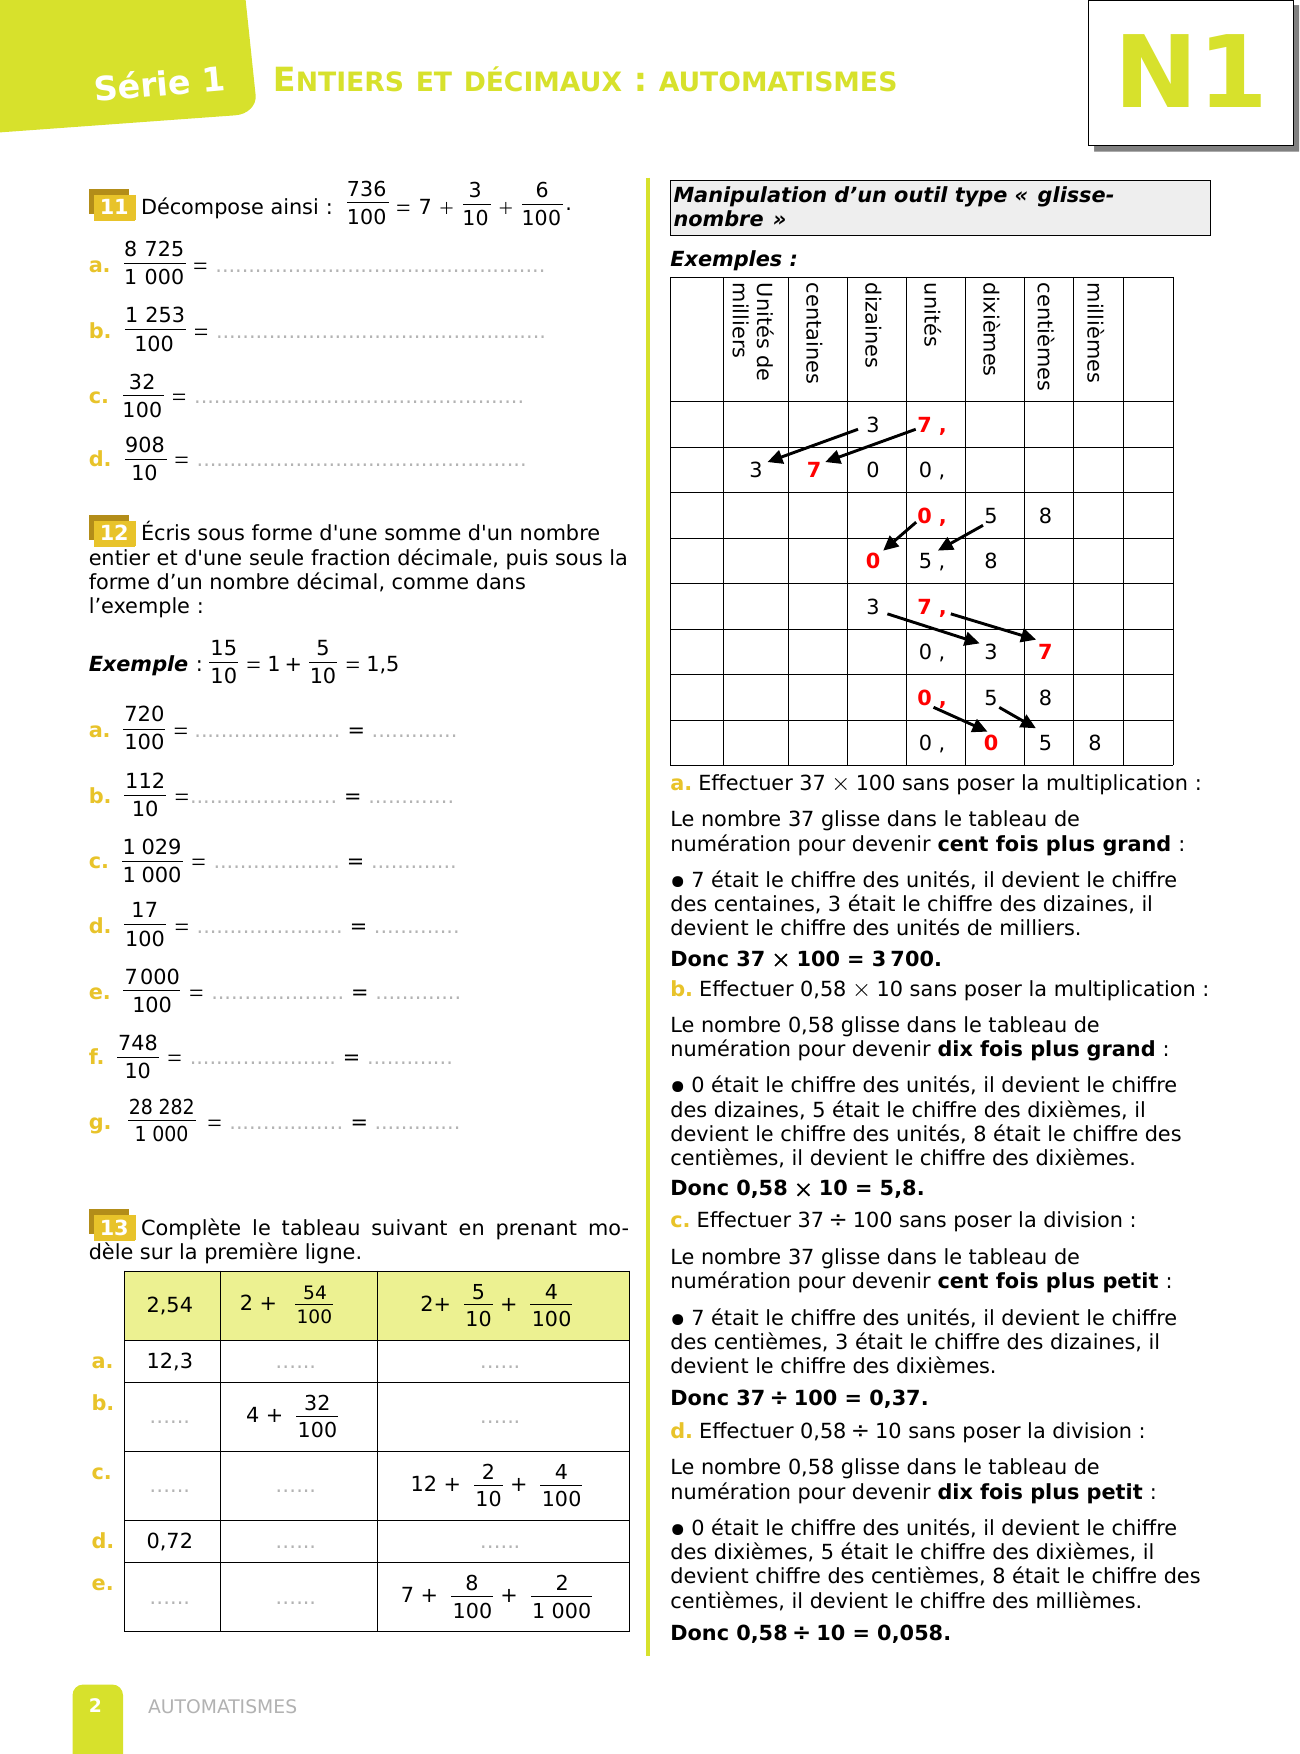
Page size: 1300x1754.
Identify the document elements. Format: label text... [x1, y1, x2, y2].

table_cell 7 , [907, 402, 965, 447]
subtitle Donc 37 ÷ 100 = 0,37. [670, 1384, 1205, 1411]
table_cell [1074, 448, 1123, 492]
subtitle 7 était le chiffre des unités, il devient le chiffre des centaines, 3 était le chiffre des dizaines, il devient le chiffre des unités de milliers. [670, 868, 1205, 941]
subtitle Donc 37 × 100 = 3 700. [670, 947, 1205, 971]
table_cell 0 [966, 721, 1024, 765]
subtitle 7 était le chiffre des unités, il devient le chiffre des centièmes, 3 était le chiffre des dizaines, il devient le chiffre des dixièmes. [670, 1306, 1205, 1378]
subtitle = ..........…......... = ............. [88, 899, 629, 953]
table_cell 7 , [907, 584, 965, 629]
subtitle  .................................................. [88, 304, 629, 358]
subtitle Le nombre 37 glisse dans le tableau de numération pour devenir cent fois plus grand : [670, 807, 1205, 856]
subtitle Effectuer 37 ÷ 100 sans poser la division : [670, 1207, 1211, 1233]
table_cell [89, 1340, 124, 1382]
table_cell …... [378, 1383, 629, 1451]
table_cell [789, 721, 847, 765]
table_header dixièmes [966, 278, 1024, 401]
subtitle 0 était le chiffre des unités, il devient le chiffre des dixièmes, 5 était le chiffre des dixièmes, il devient chiffre des centièmes, 8 était le chiffre des centièmes, il devient le chiffre des millièmes. [670, 1516, 1205, 1613]
subtitle Complète le tableau suivant en prenant mo­dèle sur la première ligne. [88, 1209, 629, 1265]
table_cell 7 [1025, 630, 1073, 674]
subtitle Manipulation d’un outil type « glisse-nombre » [671, 181, 1210, 235]
table_cell [1124, 493, 1173, 538]
list Écris sous forme d'une somme d'un nombre entier et d'une seule fraction décimale, puis sous la forme d’un nombre décimal, comme dans l’exemple : [88, 515, 629, 619]
subtitle Donc 0,58 × 10 = 5,8. [670, 1176, 1205, 1201]
table_cell [89, 1562, 124, 1631]
table_cell [671, 402, 723, 447]
table_cell …... [125, 1452, 220, 1520]
table_cell [1124, 584, 1173, 629]
table_cell [1074, 539, 1123, 583]
table_cell [724, 584, 788, 629]
table_header [89, 1271, 124, 1340]
table_header 2 + [221, 1272, 377, 1340]
table_header centièmes [1025, 278, 1073, 401]
table_header 2,54 [125, 1272, 220, 1340]
table_cell [671, 630, 723, 674]
subtitle = ....….......… = ............. [88, 1095, 629, 1149]
table_cell …... [125, 1383, 220, 1451]
subtitle 0 était le chiffre des unités, il devient le chiffre des dizaines, 5 était le chiffre des dixièmes, il devient le chiffre des unités, 8 était le chiffre des centièmes, il devient le chiffre des dixièmes. [670, 1073, 1205, 1170]
table_cell [89, 1382, 124, 1451]
table_cell [671, 448, 723, 492]
table_cell [671, 584, 723, 629]
table_cell …... [221, 1563, 377, 1631]
table_cell 0 , [907, 675, 965, 720]
table_cell [1074, 630, 1123, 674]
table_cell [724, 630, 788, 674]
table_cell [1124, 630, 1173, 674]
table_cell 12 + + [378, 1452, 629, 1520]
table_cell [817, 436, 847, 447]
table_cell 0 , [907, 721, 965, 765]
subtitle Le nombre 0,58 glisse dans le tableau de numération pour devenir dix fois plus grand : [670, 1013, 1205, 1061]
table_cell …... [378, 1521, 629, 1562]
table_cell [89, 1451, 124, 1520]
subtitle = .................….. = ............. [88, 703, 629, 757]
table_cell …... [221, 1452, 377, 1520]
table_cell [789, 584, 847, 629]
table_cell [89, 1520, 124, 1562]
table_cell 0 [848, 539, 906, 583]
table_cell [848, 630, 906, 674]
table_cell [966, 621, 992, 629]
table_cell 0 , [907, 493, 965, 538]
table_cell 0 [848, 448, 906, 492]
table_header millièmes [1074, 278, 1123, 401]
table_cell [1025, 448, 1073, 492]
table_header 2+ + [378, 1272, 629, 1340]
subtitle =.............…..…. = ............. [88, 769, 629, 824]
table_cell 7 [789, 448, 847, 492]
table_cell [1124, 721, 1173, 765]
table_header dizaines [848, 278, 906, 401]
subtitle  .................................................. [88, 370, 629, 422]
table_cell 8 [966, 539, 1024, 583]
table_cell 5 , [907, 539, 965, 583]
table_cell [1025, 402, 1073, 447]
table_cell 0,72 [125, 1521, 220, 1562]
table_cell [966, 448, 1024, 492]
table_cell 8 [1025, 675, 1073, 720]
table_cell [724, 721, 788, 765]
table_cell [1124, 402, 1173, 447]
table_header [671, 278, 723, 401]
table_cell 7 + + [378, 1563, 629, 1631]
table_cell 8 [1074, 721, 1123, 765]
table_cell [789, 493, 847, 538]
table_cell [789, 539, 847, 583]
subtitle Effectuer 37 × 100 sans poser la multiplication : [670, 771, 1211, 796]
subtitle = ........…........... = ............. [88, 1032, 629, 1083]
table_cell 5 [1025, 721, 1073, 765]
table_cell [1124, 448, 1173, 492]
table_cell 5 [966, 493, 1024, 538]
table_cell [848, 721, 906, 765]
table_cell 3 [848, 584, 906, 629]
subtitle Effectuer 0,58 ÷ 10 sans poser la division : [670, 1417, 1211, 1443]
table_cell …... [221, 1341, 377, 1382]
table_cell [789, 675, 847, 720]
table_cell [1124, 675, 1173, 720]
subtitle Exemple := 1 += 1,5 [88, 636, 623, 691]
table_cell [1074, 584, 1123, 629]
subtitle = ........…........ = ............. [88, 836, 629, 887]
table_cell …... [125, 1563, 220, 1631]
table_cell 12,3 [125, 1341, 220, 1382]
table_cell 3 [848, 402, 906, 447]
table_cell 3 [966, 630, 1024, 674]
list Décompose ainsi :  7  [88, 177, 629, 232]
subtitle Donc 0,58 ÷ 10 = 0,058. [670, 1619, 1205, 1646]
table_cell 8 [1025, 493, 1073, 538]
table_cell [671, 721, 723, 765]
table_cell [1124, 539, 1173, 583]
table_cell 0 , [907, 630, 965, 674]
table_cell 4 + [221, 1383, 377, 1451]
table_cell [1074, 402, 1123, 447]
table_header Unités de milliers [724, 278, 788, 401]
table_cell [724, 539, 788, 583]
table_cell 5 [966, 675, 1024, 720]
subtitle Le nombre 37 glisse dans le tableau de numération pour devenir cent fois plus petit : [670, 1245, 1205, 1294]
table_cell [848, 493, 906, 538]
table_cell [966, 402, 1024, 447]
subtitle Effectuer 0,58 × 10 sans poser la multiplication : [670, 977, 1211, 1001]
table_cell 0 , [907, 448, 965, 492]
table_header unités [907, 278, 965, 401]
table_header [1124, 278, 1173, 401]
table_cell …... [221, 1521, 377, 1562]
table_cell 3 [724, 448, 788, 492]
table_cell [966, 584, 1024, 629]
table_cell [848, 675, 906, 720]
table_cell …... [378, 1341, 629, 1382]
table_cell [724, 675, 788, 720]
subtitle = .....…............ = ............. [88, 965, 629, 1020]
subtitle Le nombre 0,58 glisse dans le tableau de numération pour devenir dix fois plus petit : [670, 1455, 1205, 1504]
subtitle Exemples : [670, 247, 1205, 271]
table_cell [1074, 493, 1123, 538]
table_cell [724, 493, 788, 538]
table_cell [789, 402, 847, 447]
table_cell [1074, 675, 1123, 720]
table_cell [671, 539, 723, 583]
subtitle  .................................................. [88, 434, 629, 485]
table_cell [789, 630, 847, 674]
table_cell [1025, 539, 1073, 583]
table_cell [671, 493, 723, 538]
table_cell [671, 675, 723, 720]
table_cell [724, 402, 788, 447]
table_header centaines [789, 278, 847, 401]
subtitle  .................................................. [88, 238, 629, 292]
table_cell [1025, 584, 1073, 629]
